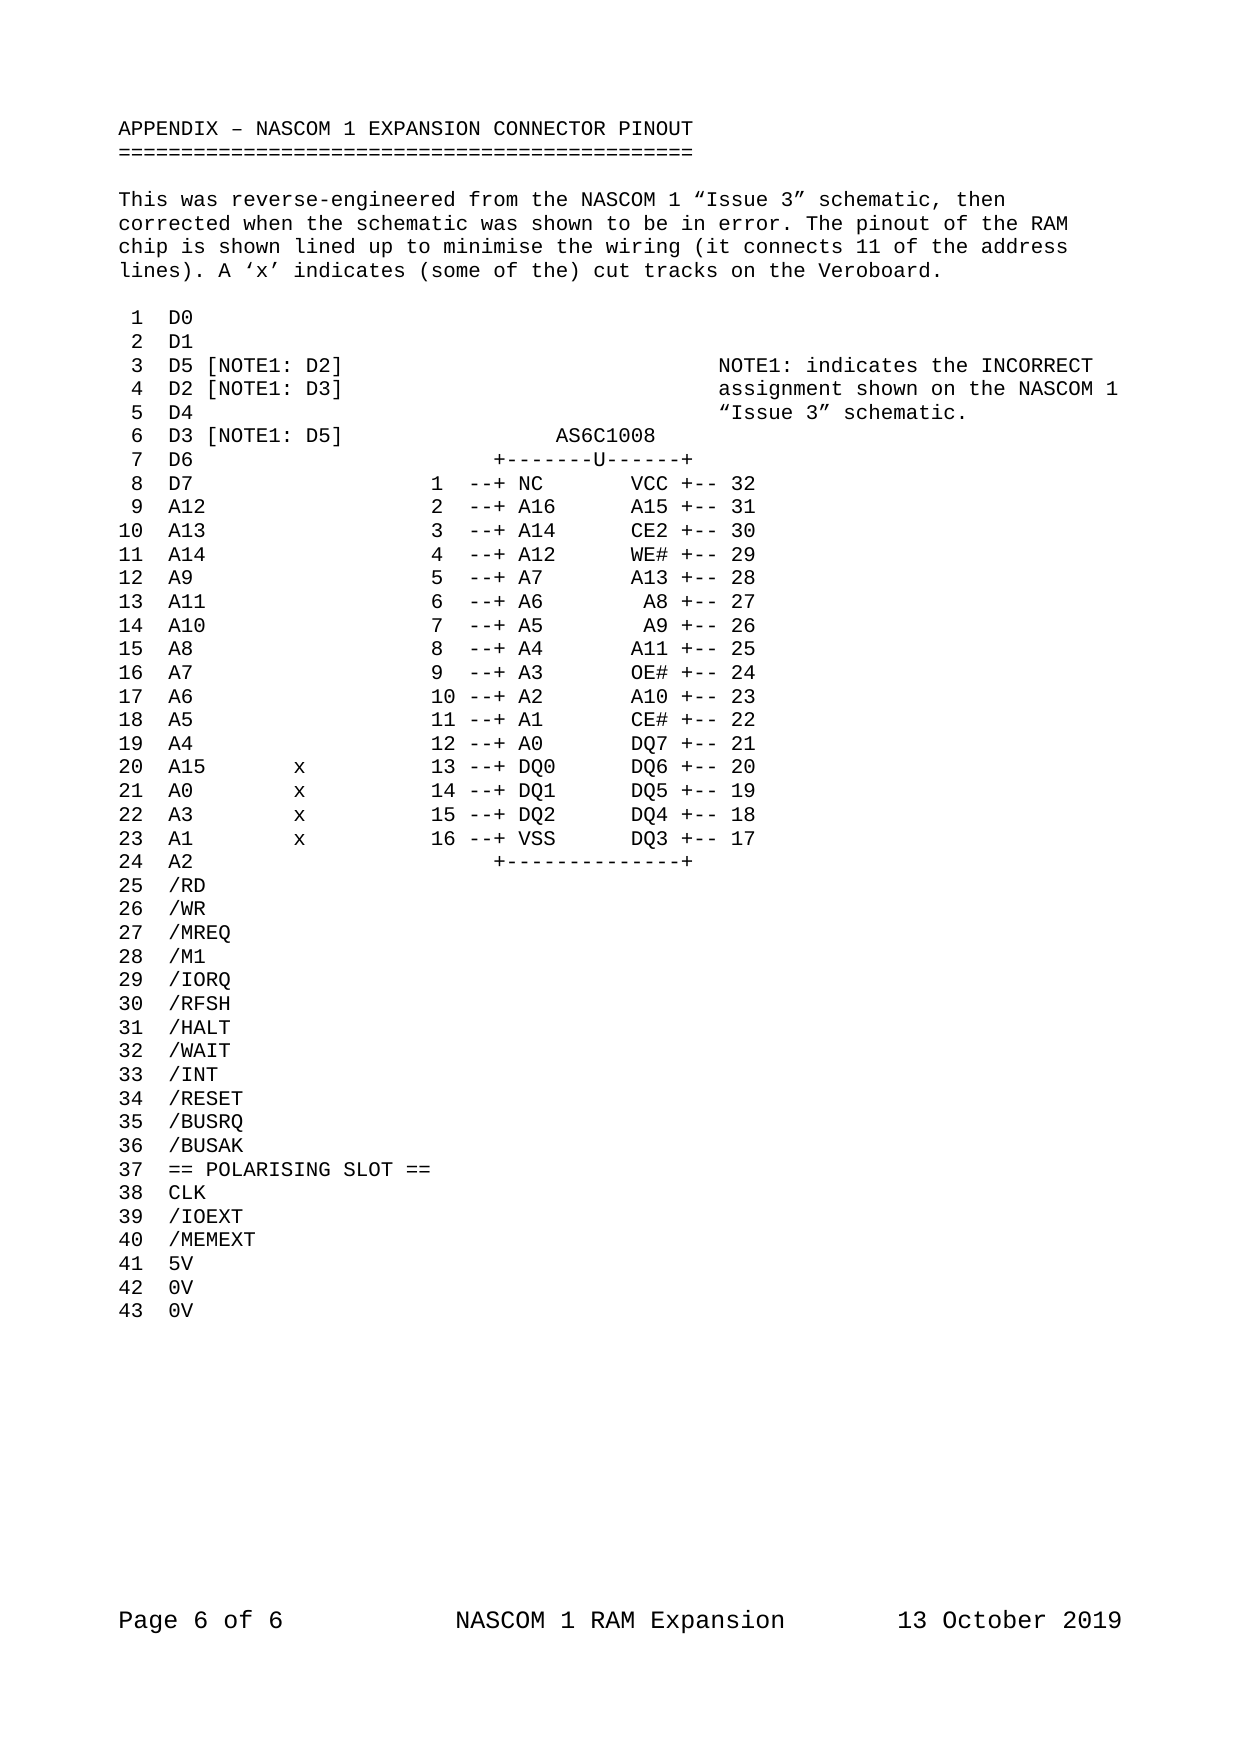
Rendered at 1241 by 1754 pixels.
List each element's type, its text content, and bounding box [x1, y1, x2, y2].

text 30 /RFSH [118, 993, 1122, 1017]
text 7 D6 +-------U------+ [118, 449, 1122, 473]
text 6 D3 [NOTE1: D5] AS6C1008 [118, 426, 1122, 449]
text 32 /WAIT [118, 1040, 1122, 1064]
text 19 A4 12 --+ A0 DQ7 +-- 21 [118, 733, 1122, 757]
text 3 D5 [NOTE1: D2] NOTE1: indicates the INCORRECT [118, 354, 1122, 378]
text 35 /BUSRQ [118, 1111, 1122, 1135]
text 27 /MREQ [118, 922, 1122, 946]
text 16 A7 9 --+ A3 OE# +-- 24 [118, 662, 1122, 686]
text 42 0V [118, 1277, 1122, 1300]
text 36 /BUSAK [118, 1135, 1122, 1158]
text 2 D1 [118, 331, 1122, 354]
text 11 A14 4 --+ A12 WE# +-- 29 [118, 544, 1122, 567]
text 12 A9 5 --+ A7 A13 +-- 28 [118, 567, 1122, 591]
text ============================================== [118, 142, 1122, 165]
text 29 /IORQ [118, 969, 1122, 993]
text 15 A8 8 --+ A4 A11 +-- 25 [118, 638, 1122, 662]
text 20 A15 x 13 --+ DQ0 DQ6 +-- 20 [118, 757, 1122, 780]
text 28 /M1 [118, 946, 1122, 969]
text 40 /MEMEXT [118, 1229, 1122, 1253]
text 23 A1 x 16 --+ VSS DQ3 +-- 17 [118, 827, 1122, 851]
text 8 D7 1 --+ NC VCC +-- 32 [118, 473, 1122, 496]
text 24 A2 +--------------+ [118, 851, 1122, 875]
text 4 D2 [NOTE1: D3] assignment shown on the NASCOM 1 [118, 378, 1122, 402]
text 9 A12 2 --+ A16 A15 +-- 31 [118, 496, 1122, 520]
text 21 A0 x 14 --+ DQ1 DQ5 +-- 19 [118, 780, 1122, 804]
text 33 /INT [118, 1064, 1122, 1088]
text 26 /WR [118, 898, 1122, 922]
text 17 A6 10 --+ A2 A10 +-- 23 [118, 686, 1122, 709]
text 13 A11 6 --+ A6 A8 +-- 27 [118, 591, 1122, 615]
text 10 A13 3 --+ A14 CE2 +-- 30 [118, 520, 1122, 544]
text 25 /RD [118, 875, 1122, 898]
text 37 == POLARISING SLOT == [118, 1158, 1122, 1182]
text 43 0V [118, 1300, 1122, 1324]
text 41 5V [118, 1253, 1122, 1277]
text 1 D0 [118, 307, 1122, 331]
text 39 /IOEXT [118, 1206, 1122, 1229]
text 34 /RESET [118, 1088, 1122, 1111]
text This was reverse-engineered from the NASCOM 1 “Issue 3” schematic, then corrected when the schematic was shown to be in error. The pinout of the RAM chip is shown lined up to minimise the wiring (it connects 11 of the address lines). A ‘x’ indicates (some of the) cut tracks on the Veroboard. [118, 189, 1122, 284]
text 14 A10 7 --+ A5 A9 +-- 26 [118, 615, 1122, 638]
text APPENDIX – NASCOM 1 EXPANSION CONNECTOR PINOUT [118, 118, 1122, 142]
text 22 A3 x 15 --+ DQ2 DQ4 +-- 18 [118, 804, 1122, 827]
text 31 /HALT [118, 1017, 1122, 1040]
text 38 CLK [118, 1182, 1122, 1206]
text 18 A5 11 --+ A1 CE# +-- 22 [118, 709, 1122, 733]
text 5 D4 “Issue 3” schematic. [118, 402, 1122, 426]
